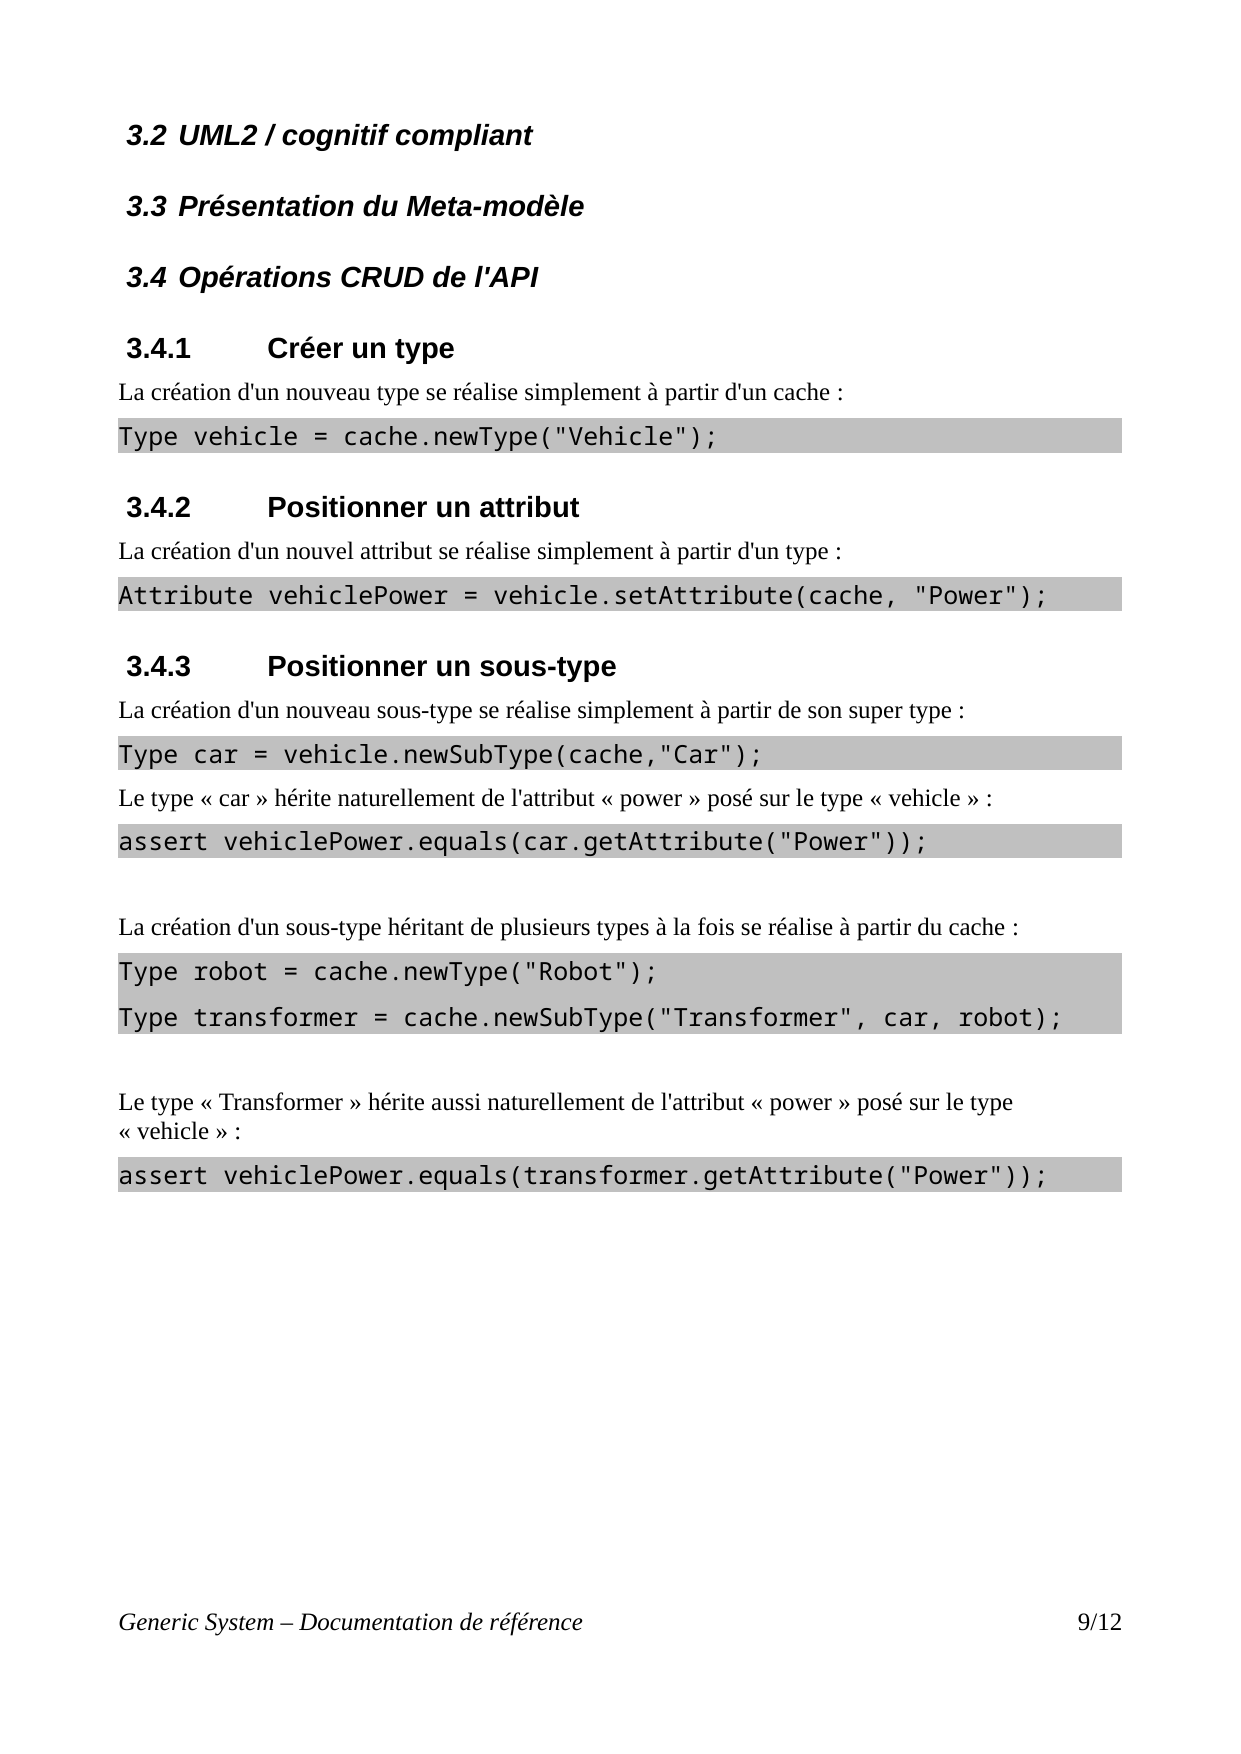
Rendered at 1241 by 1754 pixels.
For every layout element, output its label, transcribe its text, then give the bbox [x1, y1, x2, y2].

text assert vehiclePower.equals(car.getAttribute("Power")); [118, 824, 1122, 858]
subtitle Présentation du Meta-modèle [118, 189, 1122, 223]
subtitle Positionner un attribut [118, 490, 1122, 524]
text Type transformer = cache.newSubType("Transformer", car, robot); [118, 1000, 1122, 1034]
text La création d'un sous-type héritant de plusieurs types à la fois se réalise à partir du cache : [118, 912, 1122, 941]
subtitle Opérations CRUD de l'API [118, 260, 1122, 294]
text Attribute vehiclePower = vehicle.setAttribute(cache, "Power"); [118, 577, 1122, 611]
text Type robot = cache.newType("Robot"); [118, 953, 1122, 987]
text La création d'un nouveau type se réalise simplement à partir d'un cache : [118, 377, 1122, 406]
subtitle Positionner un sous-type [118, 649, 1122, 682]
text La création d'un nouvel attribut se réalise simplement à partir d'un type : [118, 536, 1122, 565]
text La création d'un nouveau sous-type se réalise simplement à partir de son super type : [118, 695, 1122, 724]
subtitle Créer un type [118, 331, 1122, 365]
subtitle UML2 / cognitif compliant [118, 118, 1122, 152]
text Le type « Transformer » hérite aussi naturellement de l'attribut « power » posé sur le type « vehicle » : [118, 1087, 1122, 1145]
text Type vehicle = cache.newType("Vehicle"); [118, 418, 1122, 453]
text Type car = vehicle.newSubType(cache,"Car"); [118, 736, 1122, 770]
text Le type « car » hérite naturellement de l'attribut « power » posé sur le type « vehicle » : [118, 783, 1122, 812]
text assert vehiclePower.equals(transformer.getAttribute("Power")); [118, 1157, 1122, 1192]
